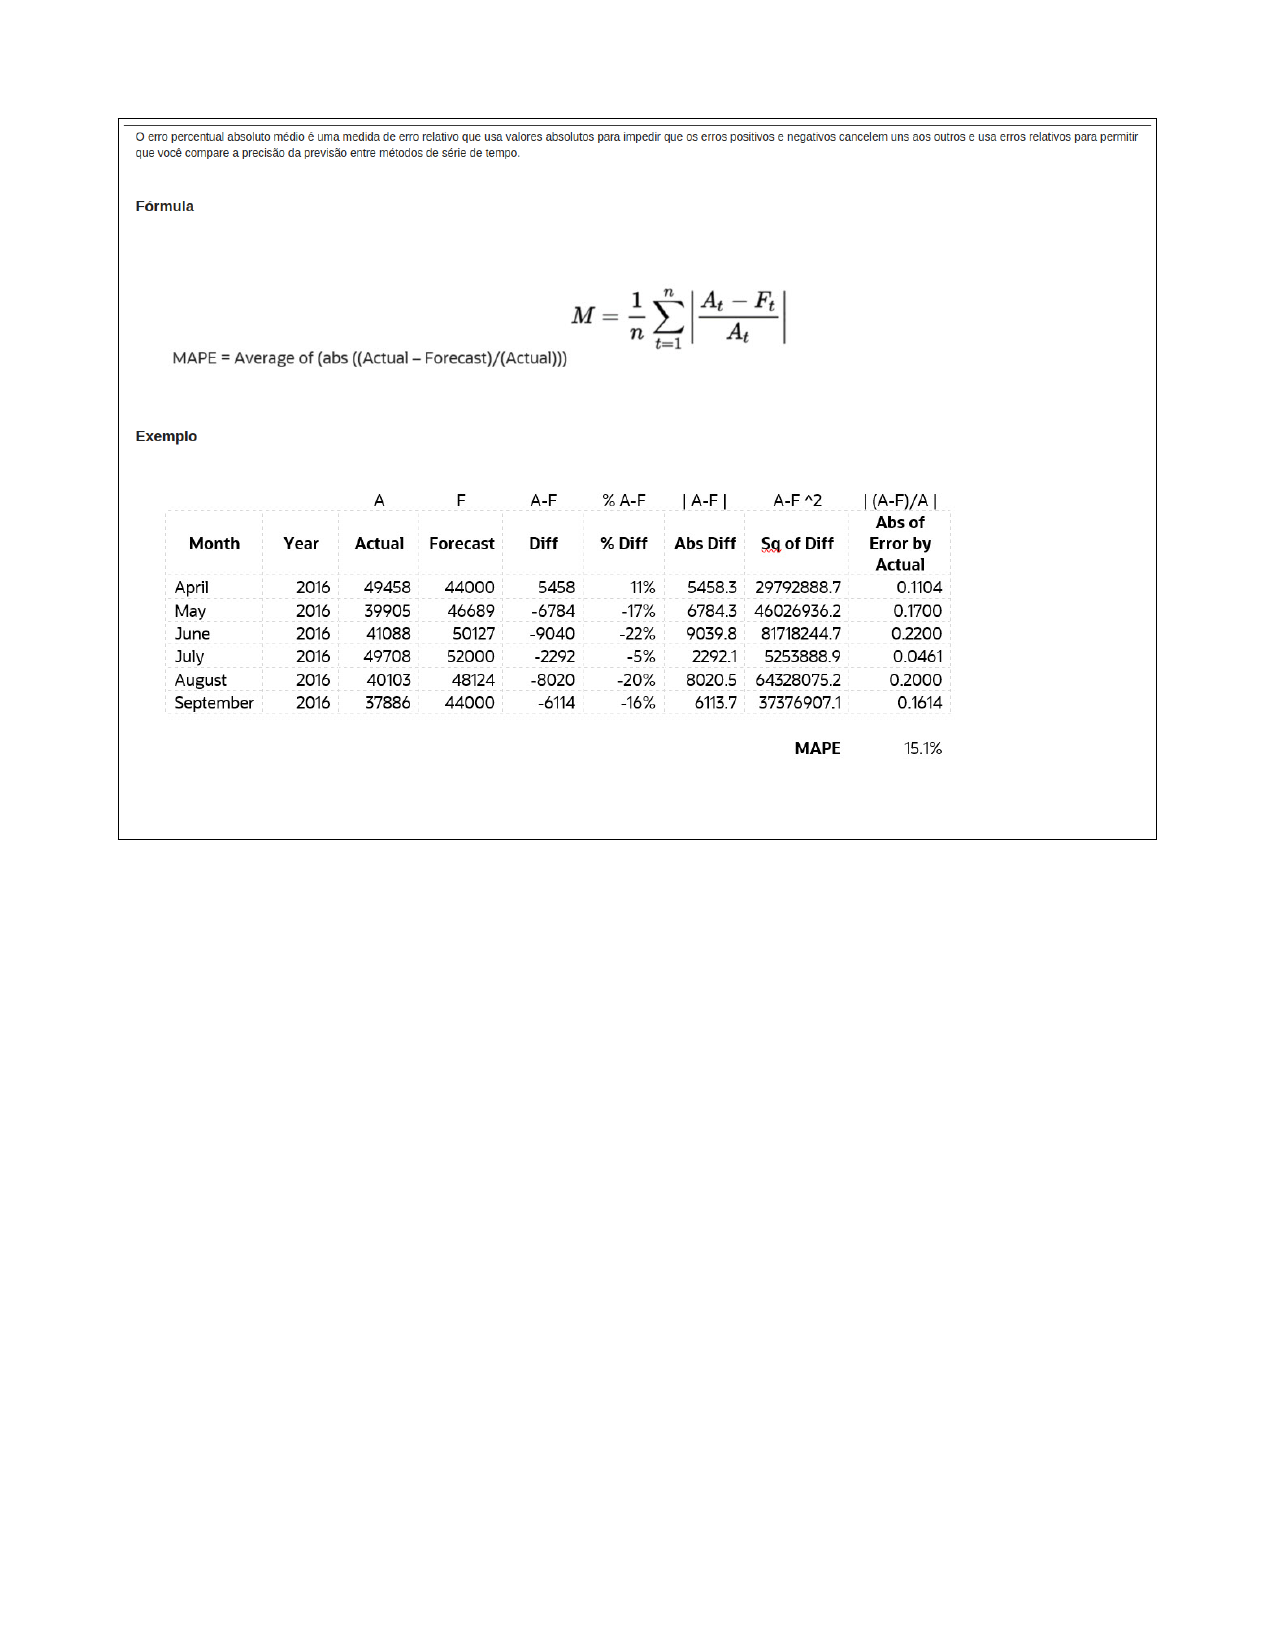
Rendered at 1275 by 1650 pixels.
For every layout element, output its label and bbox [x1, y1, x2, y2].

picture [123, 125, 1152, 804]
table_header [119, 119, 1156, 838]
